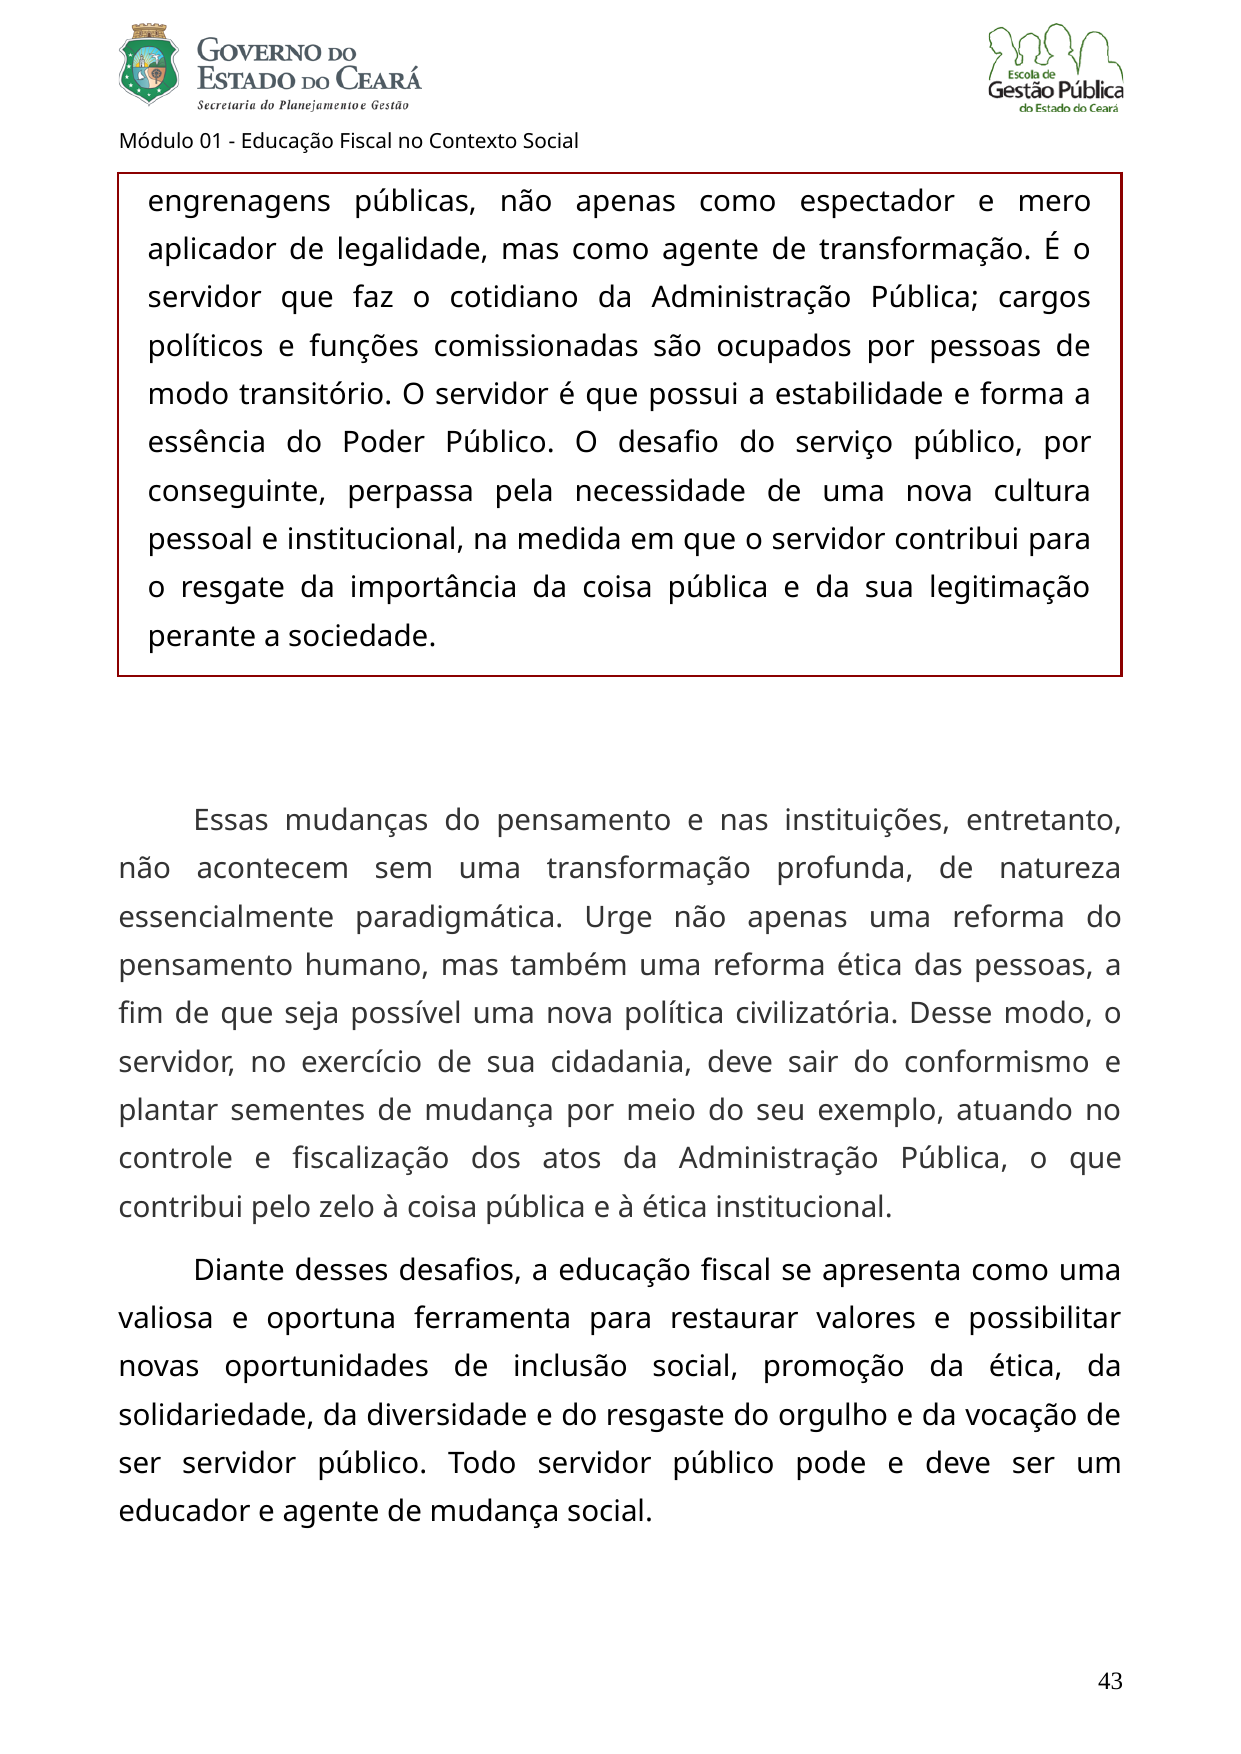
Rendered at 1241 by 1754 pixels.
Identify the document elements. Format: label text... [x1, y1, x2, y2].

picture [118, 23, 1124, 112]
table_header engrenagens públicas, não apenas como espectador e mero aplicador de legalidade, mas como agente de transformação. É o servidor que faz o cotidiano da Administração Pública; cargos políticos e funções comissionadas são ocupados por pessoas de modo transitório. O servidor é que possui a estabilidade e forma a essência do Poder Público. O desafio do serviço público, por conseguinte, perpassa pela necessidade de uma nova cultura pessoal e institucional, na medida em que o servidor contribui para o resgate da importância da coisa pública e da sua legitimação perante a sociedade. [119, 174, 1120, 675]
text Essas mudanças do pensamento e nas instituições, entretanto, não acontecem sem uma transformação profunda, de natureza essencialmente paradigmática. Urge não apenas uma reforma do pensamento humano, mas também uma reforma ética das pessoas, a fim de que seja possível uma nova política civilizatória. Desse modo, o servidor, no exercício de sua cidadania, deve sair do conformismo e plantar sementes de mudança por meio do seu exemplo, atuando no controle e fiscalização dos atos da Administração Pública, o que contribui pelo zelo à coisa pública e à ética institucional. [118, 799, 1123, 1226]
text Diante desses desafios, a educação fiscal se apresenta como uma valiosa e oportuna ferramenta para restaurar valores e possibilitar novas oportunidades de inclusão social, promoção da ética, da solidariedade, da diversidade e do resgaste do orgulho e da vocação de ser servidor público. Todo servidor público pode e deve ser um educador e agente de mudança social. [118, 1248, 1123, 1530]
